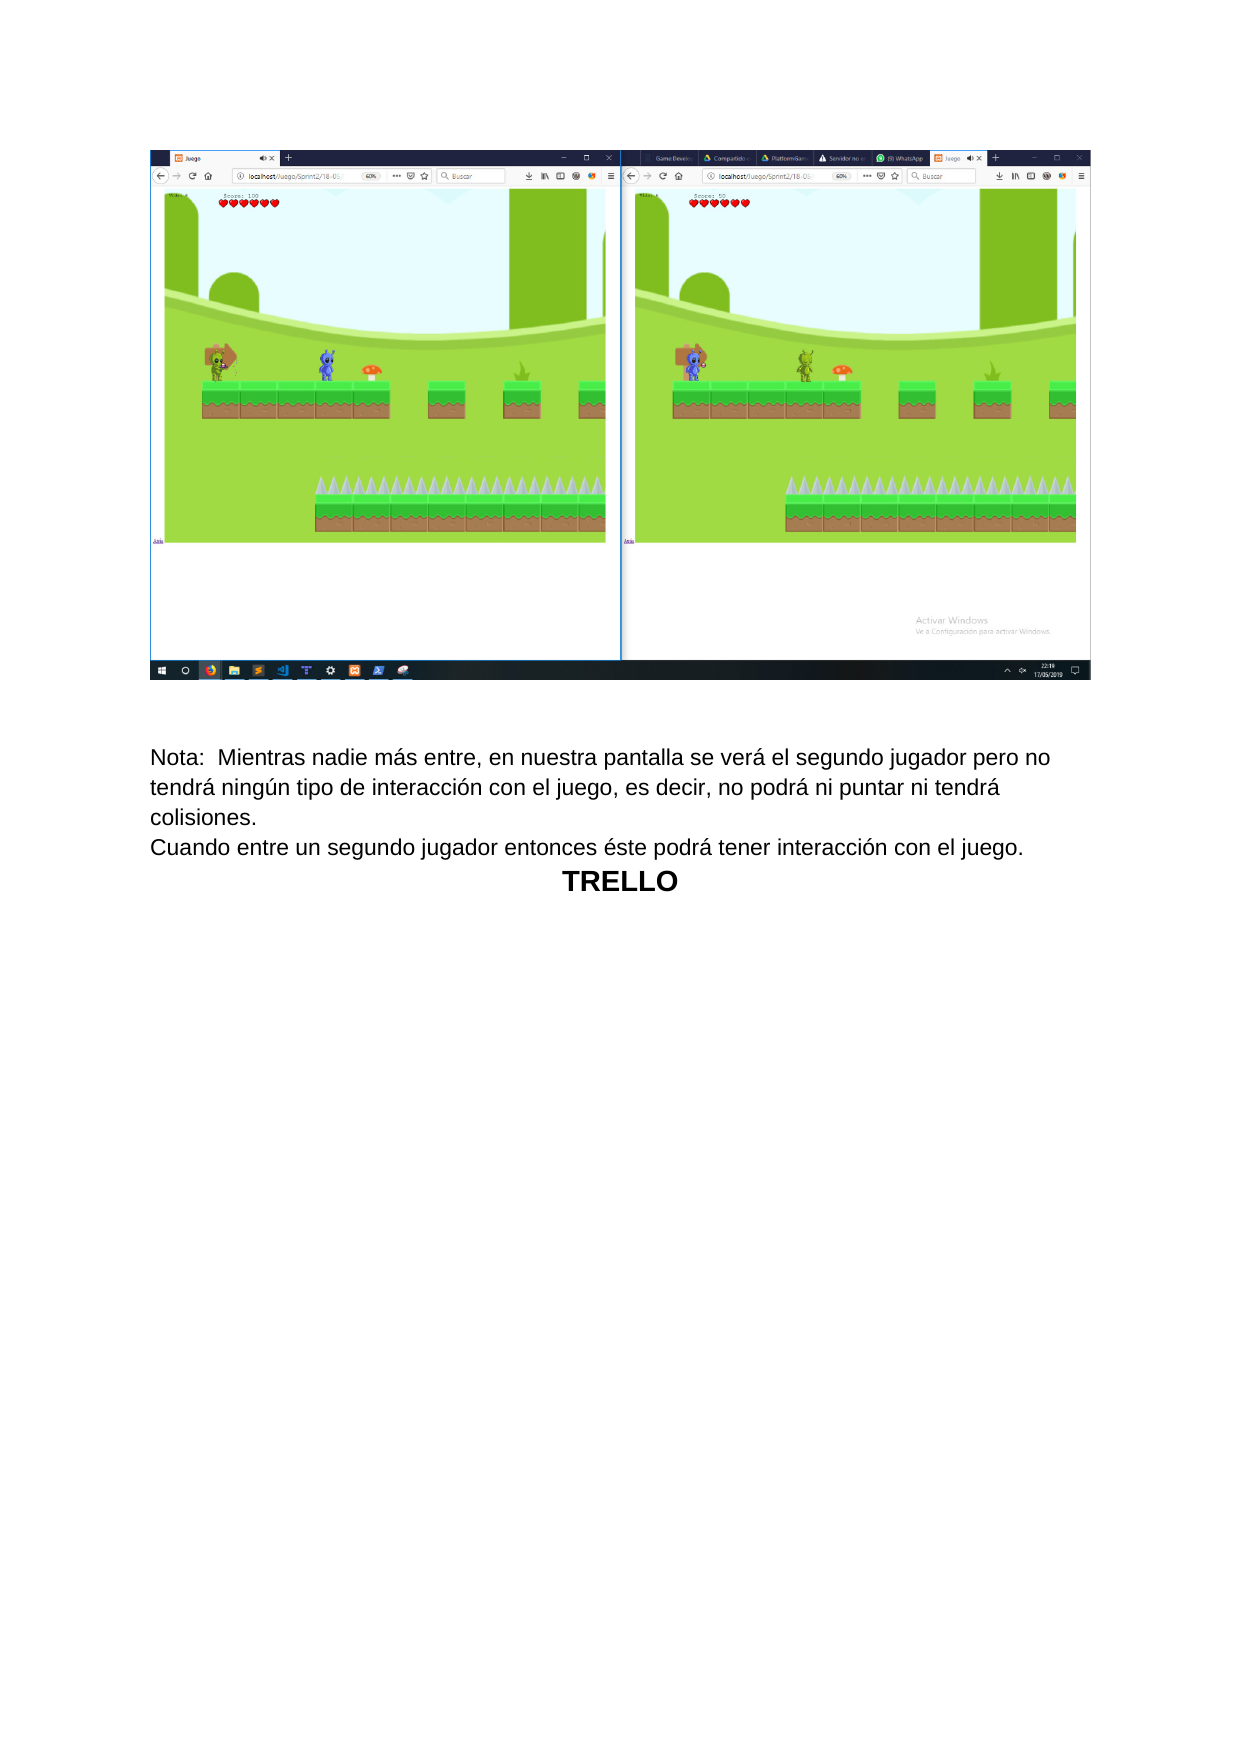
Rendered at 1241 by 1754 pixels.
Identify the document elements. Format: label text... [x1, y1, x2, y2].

picture [150, 150, 1091, 680]
text Nota: Mientras nadie más entre, en nuestra pantalla se verá el segundo jugador pero no tendrá ningún tipo de interacción con el juego, es decir, no podrá ni puntar ni tendrá colisiones. [150, 743, 1090, 830]
text Cuando entre un segundo jugador entonces éste podrá tener interacción con el juego. [150, 834, 1090, 860]
text TRELLO [150, 864, 1090, 898]
